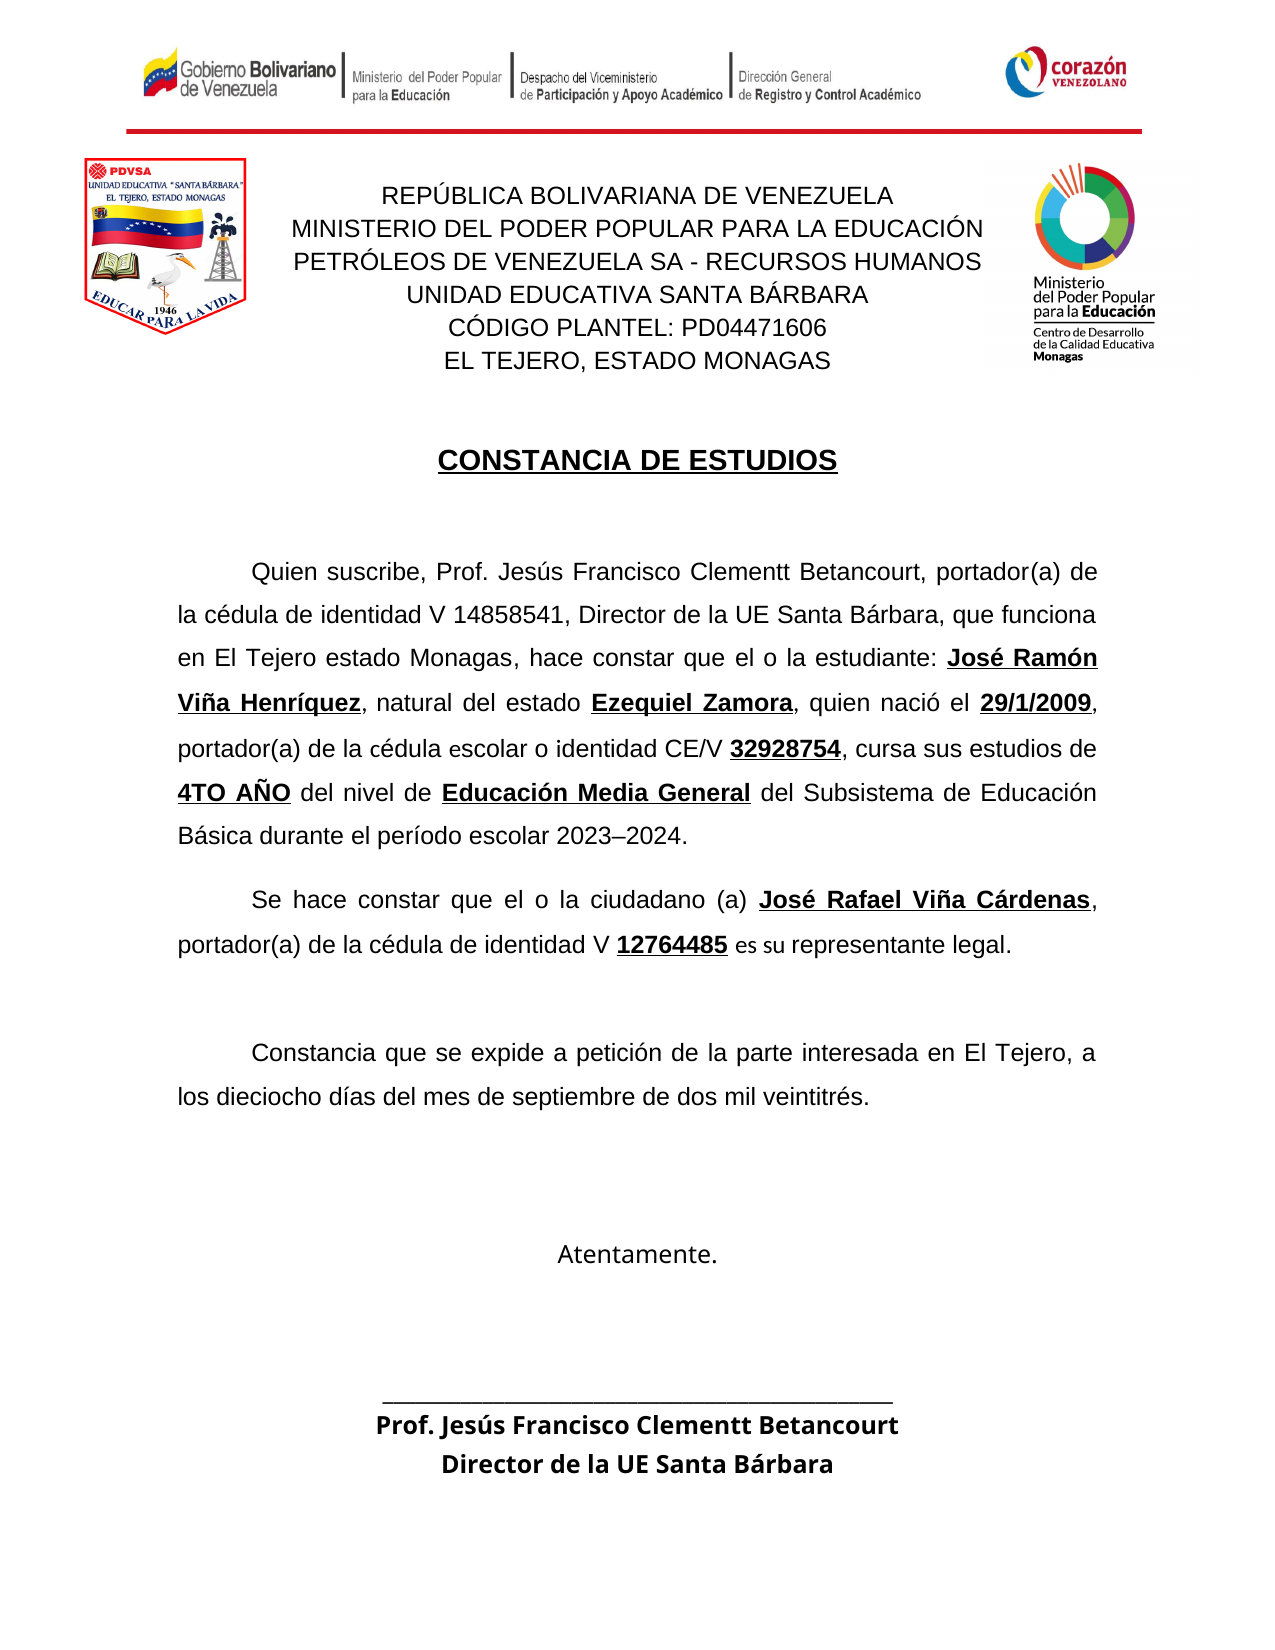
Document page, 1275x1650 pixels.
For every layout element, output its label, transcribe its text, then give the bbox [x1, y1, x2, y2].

subtitle CONSTANCIA DE ESTUDIOS [177, 443, 1098, 476]
subtitle REPÚBLICA BOLIVARIANA DE VENEZUELA [252, 181, 978, 209]
subtitle MINISTERIO DEL PODER POPULAR PARA LA EDUCACIÓN [252, 214, 978, 242]
text EL TEJERO, ESTADO MONAGAS [177, 346, 978, 374]
text Prof. Jesús Francisco Clementt Betancourt [177, 1407, 1098, 1441]
text CÓDIGO PLANTEL: PD04471606 [177, 313, 978, 341]
text Director de la UE Santa Bárbara [177, 1447, 1098, 1481]
text Quien suscribe, Prof. Jesús Francisco Clementt Betancourt, portador(a) de la cédula de identidad V 14858541, Director de la UE Santa Bárbara, que funciona en El Tejero estado Monagas, hace constar que el o la estudiante: José Ramón Viña Henríquez, natural del estado Ezequiel Zamora, quien nació el 29/1/2009, portador(a) de la cédula escolar o identidad CE/V 32928754, cursa sus estudios de 4TO AÑO del nivel de Educación Media General del Subsistema de Educación Básica durante el período escolar 2023–2024. [177, 557, 1098, 849]
text Se hace constar que el o la ciudadano (a) José Rafael Viña Cárdenas, portador(a) de la cédula de identidad V 12764485 es su representante legal. [177, 885, 1098, 959]
picture [978, 153, 1200, 377]
picture [126, 11, 1142, 134]
text Constancia que se expide a petición de la parte interesada en El Tejero, a los dieciocho días del mes de septiembre de dos mil veintitrés. [177, 1038, 1098, 1110]
picture [79, 158, 252, 335]
text Atentamente. [177, 1237, 1098, 1271]
subtitle PETRÓLEOS DE VENEZUELA SA - RECURSOS HUMANOS [252, 247, 978, 275]
text ______________________________________________ [177, 1373, 1098, 1407]
text UNIDAD EDUCATIVA SANTA BÁRBARA [252, 280, 978, 308]
